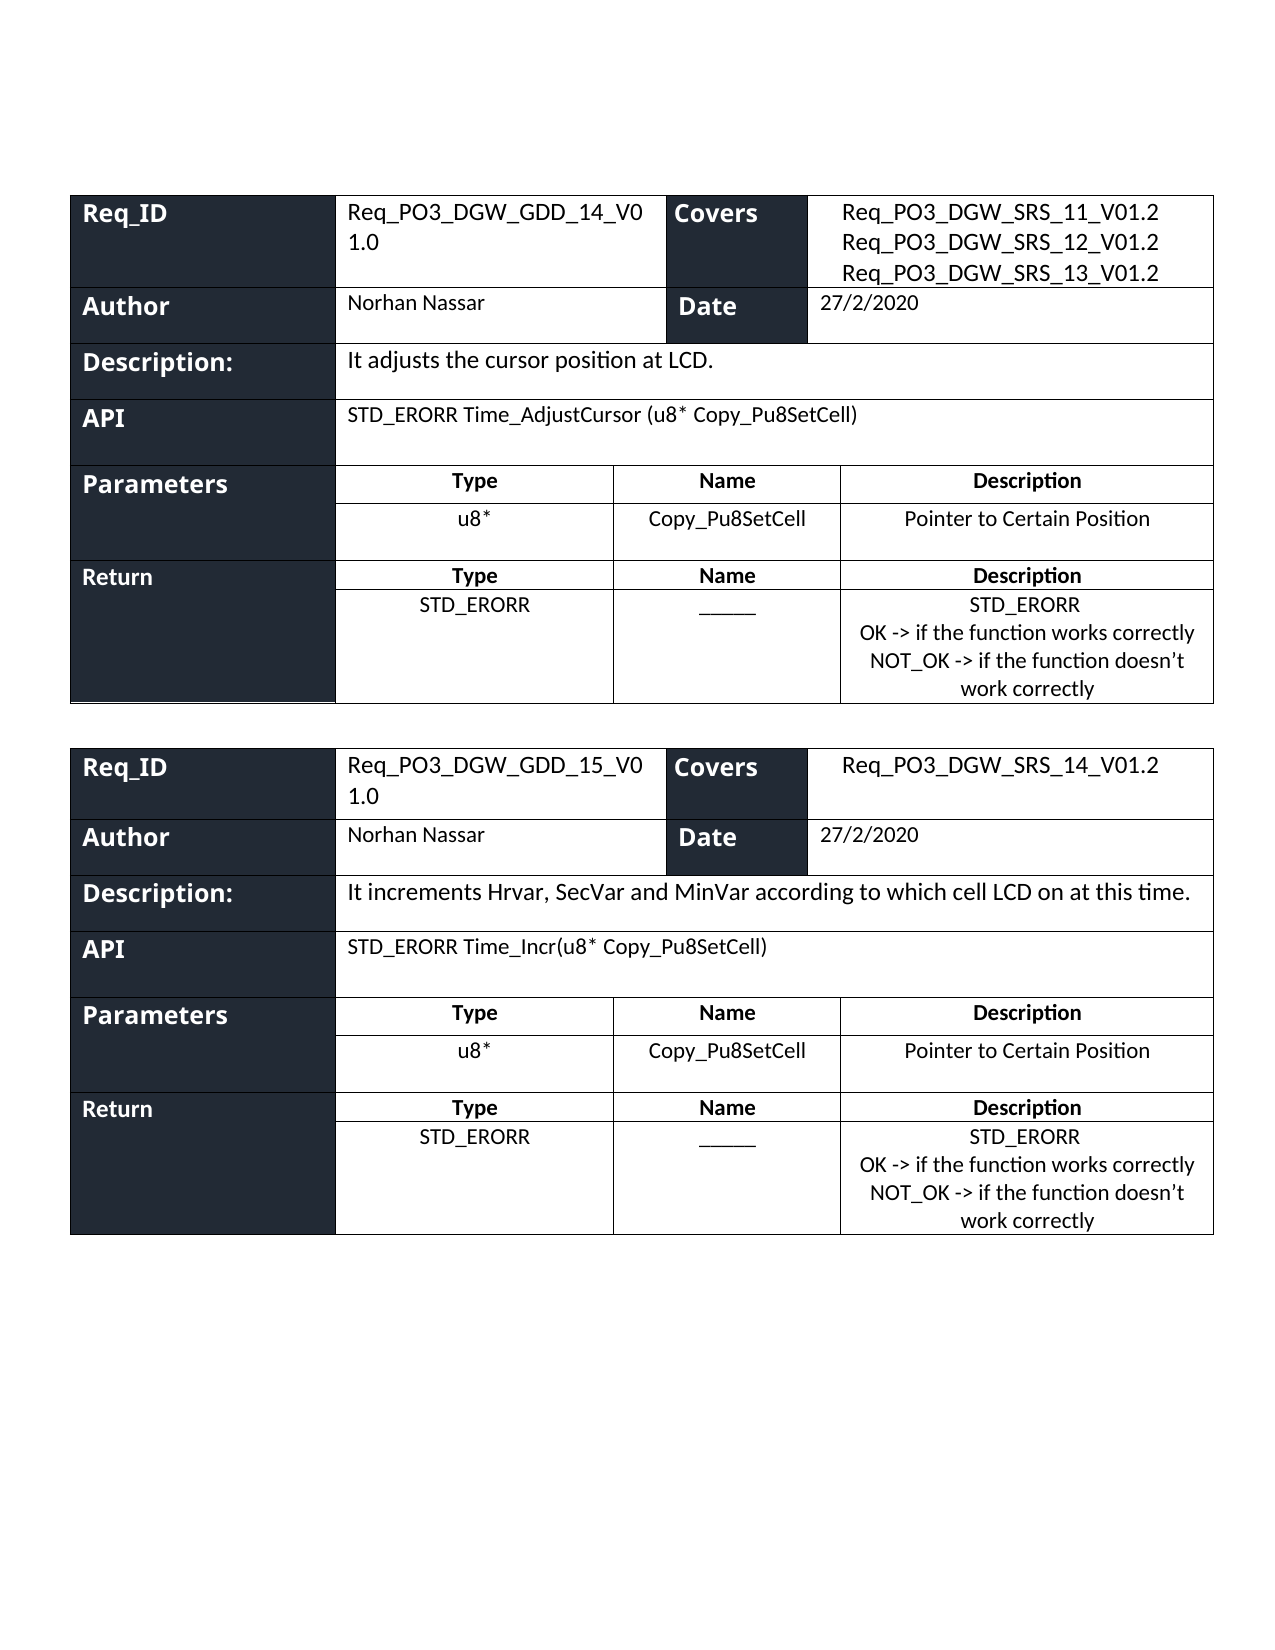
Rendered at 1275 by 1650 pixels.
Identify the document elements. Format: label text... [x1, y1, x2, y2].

table_cell Author [71, 820, 335, 875]
table_cell It increments Hrvar, SecVar and MinVar according to which cell LCD on at this time. [336, 876, 1213, 931]
table_header Req_ID [71, 196, 335, 287]
table_cell Return [71, 1093, 335, 1234]
table_cell Norhan Nassar [336, 820, 666, 875]
table_header [808, 749, 841, 819]
table_cell Date [667, 288, 807, 343]
table_cell u8* [336, 504, 613, 560]
table_cell Parameters [71, 466, 335, 560]
table_cell API [71, 932, 335, 997]
table_cell Description: [71, 876, 335, 931]
table_cell Date [667, 820, 807, 875]
table_header Req_PO3_DGW_GDD_15_V01.0 [336, 749, 666, 819]
table_cell It adjusts the cursor position at LCD. [336, 344, 1213, 399]
table_cell STD_ERORR Time_Incr(u8* Copy_Pu8SetCell) [336, 932, 1213, 997]
table_cell API [71, 400, 335, 465]
table_header Req_ID [71, 749, 335, 819]
table_cell Norhan Nassar [336, 288, 666, 343]
table_header Covers [667, 749, 807, 819]
table_header Covers [667, 196, 807, 287]
table_cell Parameters [71, 998, 335, 1092]
table_cell u8* [336, 1036, 613, 1092]
table_header [808, 196, 841, 287]
table_cell Type [336, 1093, 613, 1121]
table_cell Return [71, 561, 335, 702]
table_cell STD_ERORR OK -> if the function works correctly NOT_OK -> if the function doesn’t work correctly [841, 590, 1213, 702]
table_cell Type [336, 466, 613, 503]
table_cell _____ [614, 1122, 840, 1234]
table_cell Type [336, 998, 613, 1035]
table_cell 27/2/2020 [808, 288, 1213, 343]
table_cell Copy_Pu8SetCell [614, 1036, 840, 1092]
table_header Req_PO3_DGW_SRS_14_V01.2 [841, 749, 1213, 819]
table_cell Description: [71, 344, 335, 399]
table_cell 27/2/2020 [808, 820, 1213, 875]
table_header Req_PO3_DGW_SRS_11_V01.2 Req_PO3_DGW_SRS_12_V01.2 Req_PO3_DGW_SRS_13_V01.2 [841, 196, 1213, 287]
table_cell STD_ERORR OK -> if the function works correctly NOT_OK -> if the function doesn’t work correctly [841, 1122, 1213, 1234]
table_cell Type [336, 561, 613, 589]
table_header Req_PO3_DGW_GDD_14_V01.0 [336, 196, 666, 287]
table_cell Name [614, 466, 840, 503]
table_cell Pointer to Certain Position [841, 504, 1213, 560]
table_cell Author [71, 288, 335, 343]
table_cell STD_ERORR Time_AdjustCursor (u8* Copy_Pu8SetCell) [336, 400, 1213, 465]
table_cell Description [841, 466, 1213, 503]
table_cell Copy_Pu8SetCell [614, 504, 840, 560]
table_cell STD_ERORR [336, 1122, 613, 1234]
table_cell STD_ERORR [336, 590, 613, 702]
table_cell Description [841, 998, 1213, 1035]
table_cell Name [614, 561, 840, 589]
table_cell Name [614, 1093, 840, 1121]
table_cell Description [841, 561, 1213, 589]
table_cell Name [614, 998, 840, 1035]
table_cell _____ [614, 590, 840, 702]
table_cell Pointer to Certain Position [841, 1036, 1213, 1092]
table_cell Description [841, 1093, 1213, 1121]
